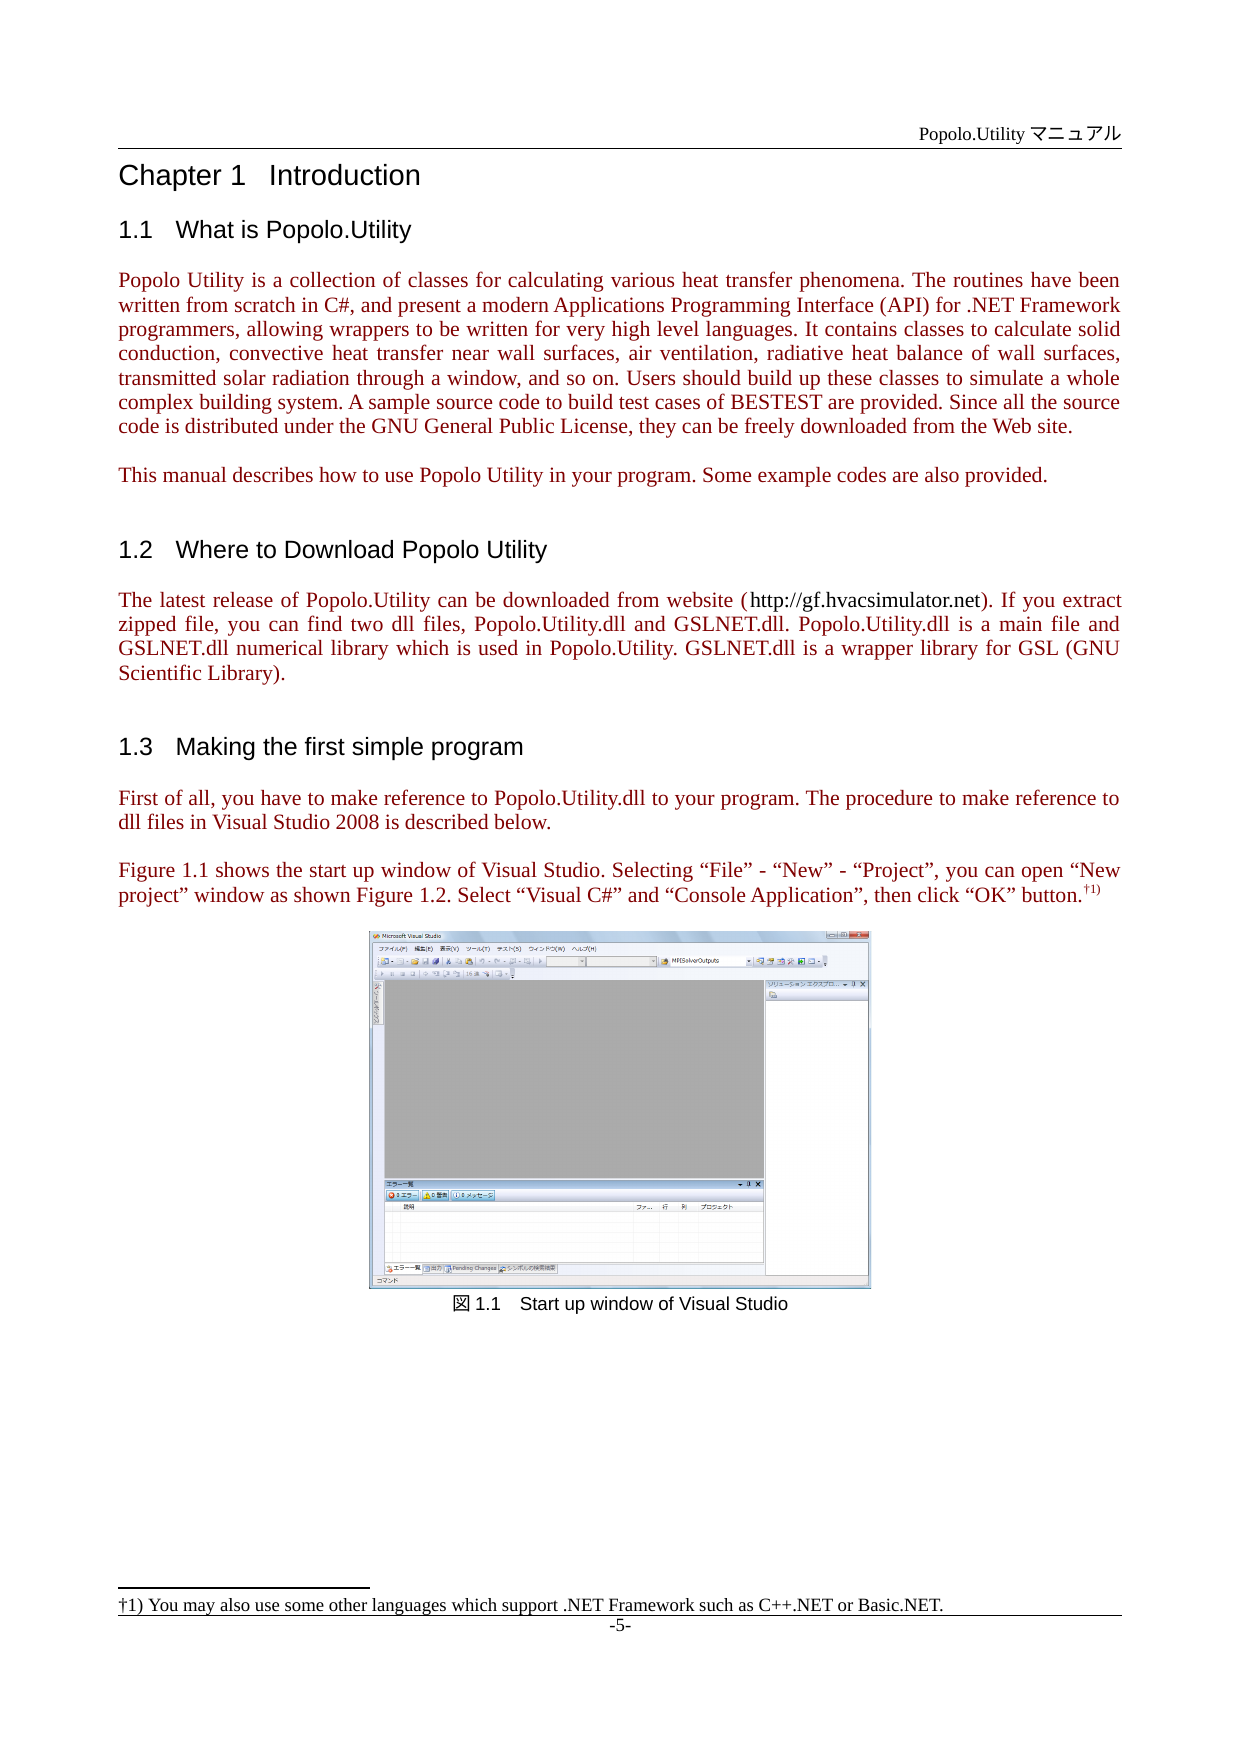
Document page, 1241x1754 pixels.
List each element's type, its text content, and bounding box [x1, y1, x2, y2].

text The latest release of Popolo.Utility can be downloaded from website (http://gf.hvacsimulator.net). If you extract zipped file, you can find two dll files, Popolo.Utility.dll and GSLNET.dll. Popolo.Utility.dll is a main file and GSLNET.dll numerical library which is used in Popolo.Utility. GSLNET.dll is a wrapper library for GSL (GNU Scientific Library). [118, 588, 1122, 685]
text 図1.1 Start up window of Visual Studio [118, 931, 1122, 1316]
text First of all, you have to make reference to Popolo.Utility.dll to your program. The procedure to make reference to dll files in Visual Studio 2008 is described below. [118, 785, 1122, 834]
text Popolo Utility is a collection of classes for calculating various heat transfer phenomena. The routines have been written from scratch in C#, and present a modern Applications Programming Interface (API) for .NET Framework programmers, allowing wrappers to be written for very high level languages. It contains classes to calculate solid conduction, convective heat transfer near wall surfaces, air ventilation, radiative heat balance of wall surfaces, transmitted solar radiation through a window, and so on. Users should build up these classes to simulate a whole complex building system. A sample source code to build test cases of BESTEST are provided. Since all the source code is distributed under the GNU General Public License, they can be freely downloaded from the Web site. [118, 268, 1122, 438]
subtitle What is Popolo.Utility [118, 216, 1122, 244]
text You may also use some other languages which support .NET Framework such as C++.NET or Basic.NET. [118, 1594, 1122, 1615]
text This manual describes how to use Popolo Utility in your program. Some example codes are also provided. [118, 463, 1122, 487]
picture [369, 931, 872, 1289]
subtitle Making the first simple program [118, 733, 1122, 761]
text Figure 1.1 shows the start up window of Visual Studio. Selecting “File” - “New” - “Project”, you can open “New project” window as shown Figure 1.2. Select “Visual C#” and “Console Application”, then click “OK” button.†) [118, 858, 1122, 907]
subtitle Where to Download Popolo Utility [118, 535, 1122, 563]
subtitle Introduction [118, 159, 1122, 192]
